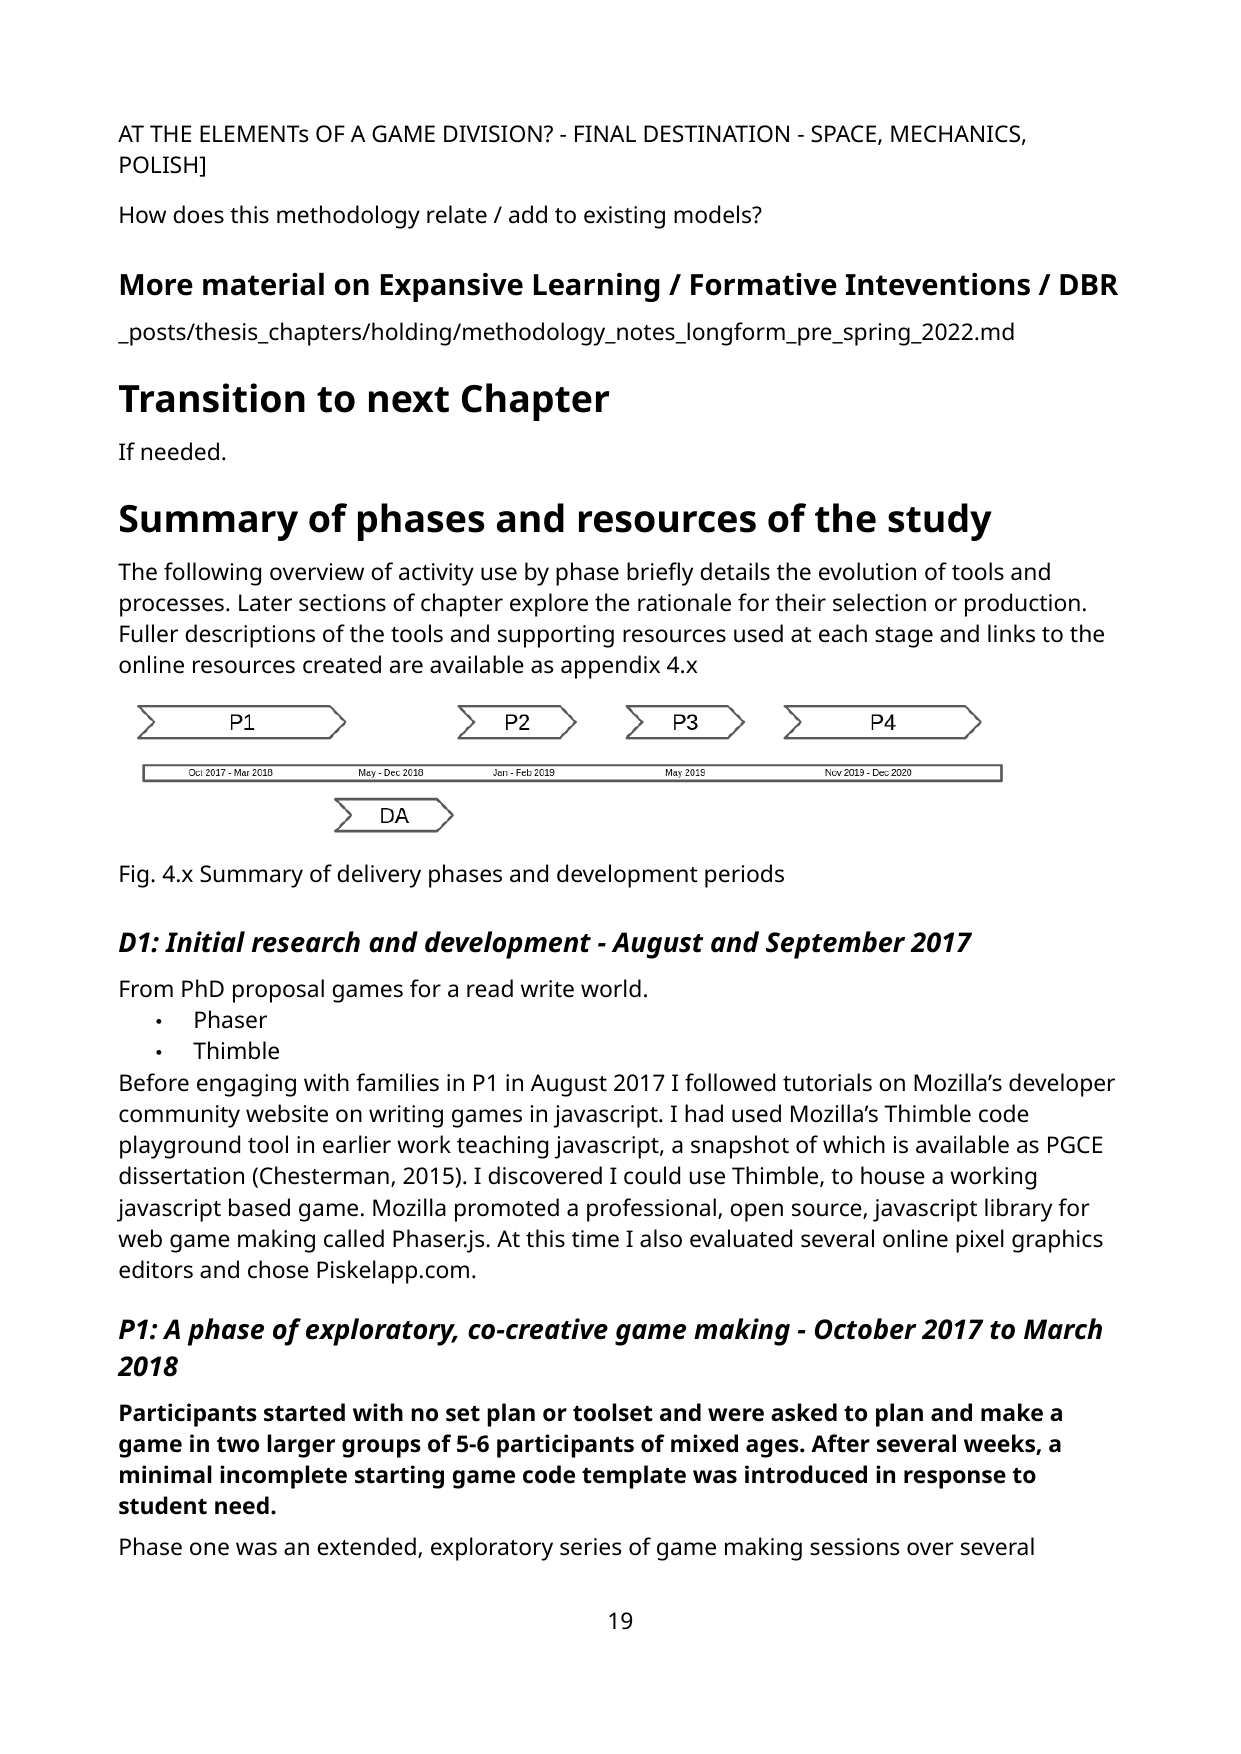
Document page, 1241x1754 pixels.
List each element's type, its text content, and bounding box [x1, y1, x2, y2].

text Before engaging with families in P1 in August 2017 I followed tutorials on Mozilla’s developer community website on writing games in javascript. I had used Mozilla’s Thimble code playground tool in earlier work teaching javascript, a snapshot of which is available as PGCE dissertation (Chesterman, 2015). I discovered I could use Thimble, to house a working javascript based game. Mozilla promoted a professional, open source, javascript library for web game making called Phaser.js. At this time I also evaluated several online pixel graphics editors and chose Piskelapp.com. [118, 1066, 1122, 1285]
picture [118, 689, 1022, 841]
text If needed. [118, 436, 1122, 467]
text Fig. 4.x Summary of delivery phases and development periods [118, 858, 1122, 889]
subtitle Summary of phases and resources of the study [118, 492, 1122, 543]
subtitle Transition to next Chapter [118, 372, 1122, 423]
text The following overview of activity use by phase briefly details the evolution of tools and processes. Later sections of chapter explore the rationale for their selection or production. Fuller descriptions of the tools and supporting resources used at each stage and links to the online resources created are available as appendix 4.x [118, 556, 1122, 681]
text Participants started with no set plan or toolset and were asked to plan and make a game in two larger groups of 5-6 participants of mixed ages. After several weeks, a minimal incomplete starting game code template was introduced in response to student need. [118, 1396, 1122, 1521]
list Thimble [156, 1035, 1122, 1066]
list Phaser [156, 1004, 1122, 1035]
text AT THE ELEMENTs OF A GAME DIVISION? - FINAL DESTINATION - SPACE, MECHANICS, POLISH] [118, 118, 1122, 181]
text Phase one was an extended, exploratory series of game making sessions over several [118, 1530, 1122, 1562]
subtitle P1: A phase of exploratory, co-creative game making - October 2017 to March 2018 [118, 1310, 1122, 1384]
text How does this methodology relate / add to existing models? [118, 198, 1122, 230]
text _posts/thesis_chapters/holding/methodology_notes_longform_pre_spring_2022.md [118, 316, 1122, 347]
text From PhD proposal games for a read write world. [118, 973, 1122, 1004]
subtitle D1: Initial research and development - August and September 2017 [118, 923, 1122, 960]
subtitle More material on Expansive Learning / Formative Inteventions / DBR [118, 264, 1122, 303]
